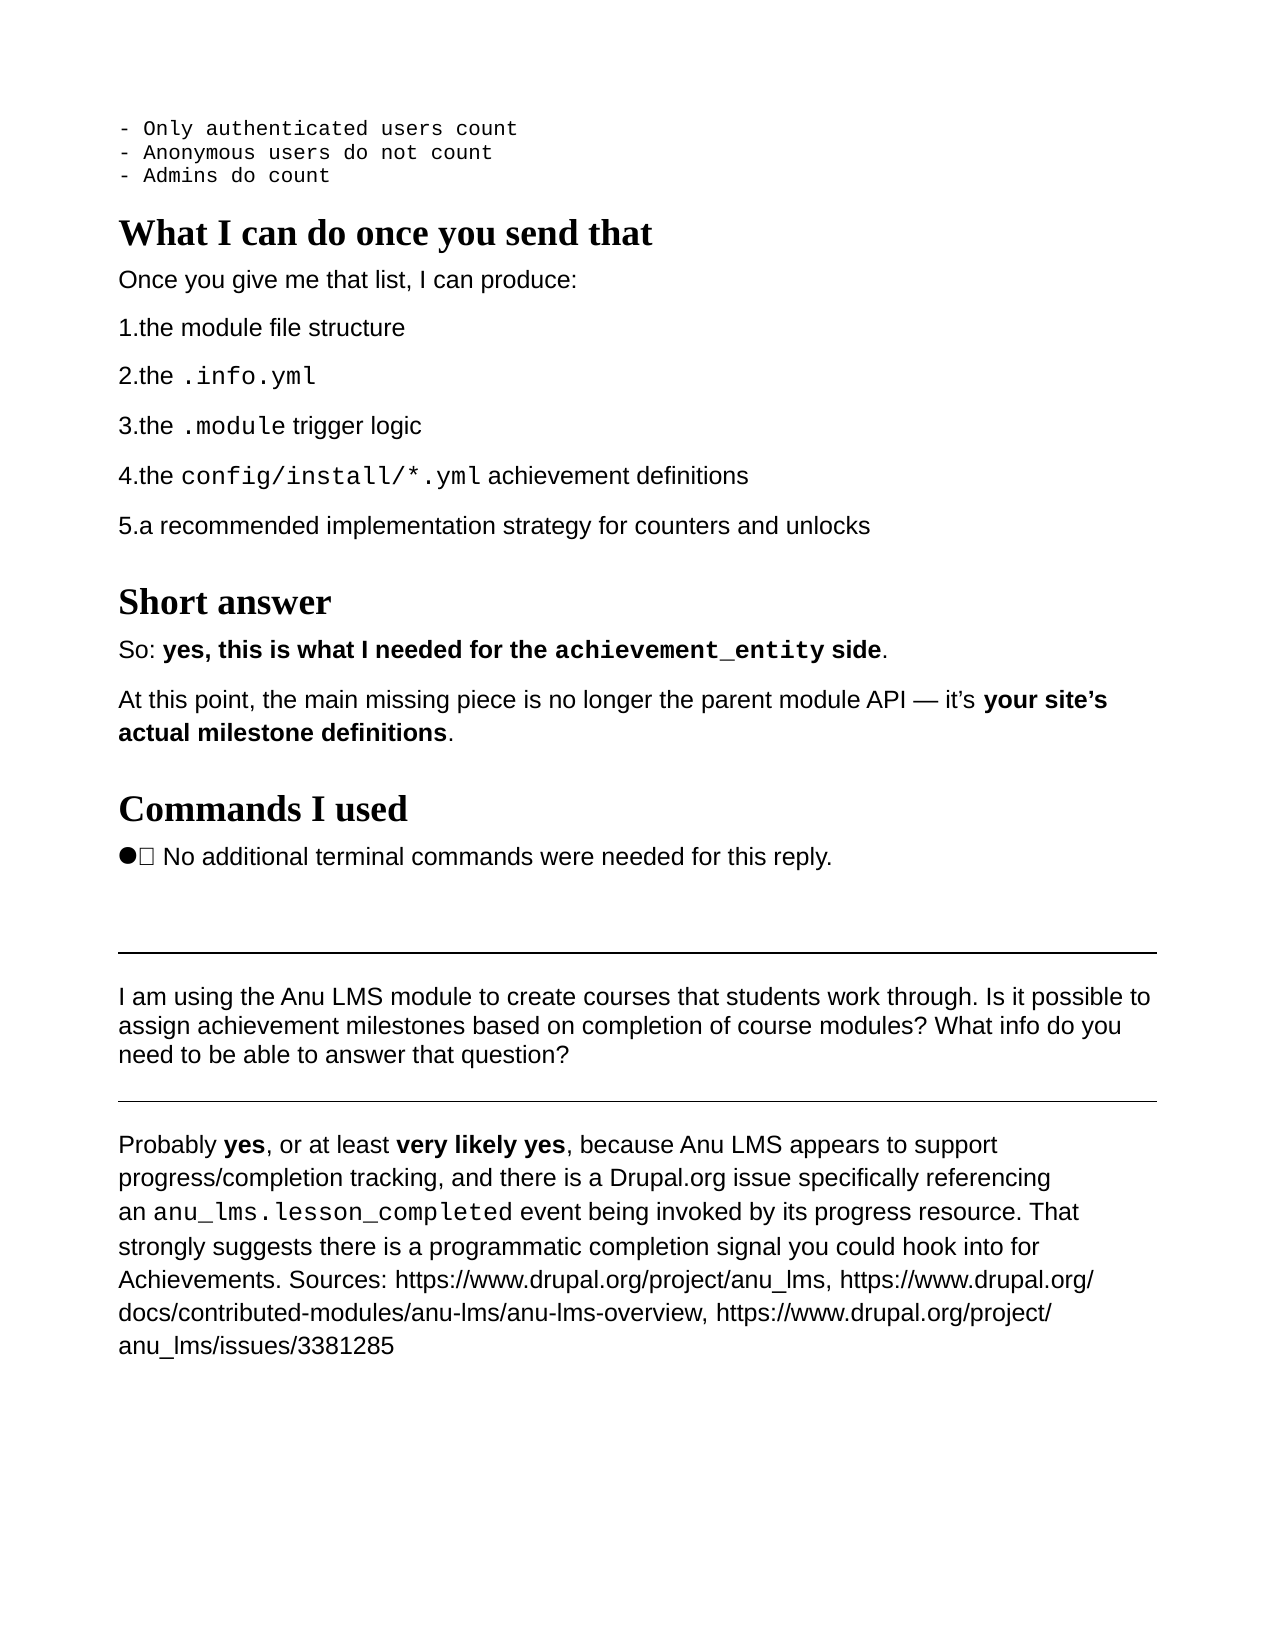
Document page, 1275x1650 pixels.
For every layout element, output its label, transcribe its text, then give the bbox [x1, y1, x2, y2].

list the config/install/*.yml achievement definitions [118, 461, 1157, 492]
text At this point, the main missing piece is no longer the parent module API — it’s your site’s actual milestone definitions. [118, 685, 1157, 747]
text - Anonymous users do not count [118, 142, 1157, 165]
text - Only authenticated users count [118, 118, 1157, 142]
text I am using the Anu LMS module to create courses that students work through. Is it possible to assign achievement milestones based on completion of course modules? What info do you need to be able to answer that question? [118, 982, 1157, 1068]
list ✅ No additional terminal commands were needed for this reply. [118, 842, 1157, 871]
text Once you give me that list, I can produce: [118, 266, 1157, 294]
subtitle Commands I used [118, 787, 1157, 830]
list the .info.yml [118, 361, 1157, 392]
text - Admins do count [118, 165, 1157, 189]
subtitle Short answer [118, 579, 1157, 623]
list the .module trigger logic [118, 411, 1157, 442]
text Probably yes, or at least very likely yes, because Anu LMS appears to support progress/completion tracking, and there is a Drupal.org issue specifically referencing an anu_lms.lesson_completed event being invoked by its progress resource. That strongly suggests there is a programmatic completion signal you could hook into for Achievements. Sources: https://www.drupal.org/project/anu_lms, https://www.drupal.org/docs/contributed-modules/anu-lms/anu-lms-overview, https://www.drupal.org/project/anu_lms/issues/3381285 [118, 1130, 1157, 1359]
list the module file structure [118, 313, 1157, 342]
subtitle What I can do once you send that [118, 210, 1157, 253]
text So: yes, this is what I needed for the achievement_entity side. [118, 635, 1157, 666]
list a recommended implementation strategy for counters and unlocks [118, 511, 1157, 540]
